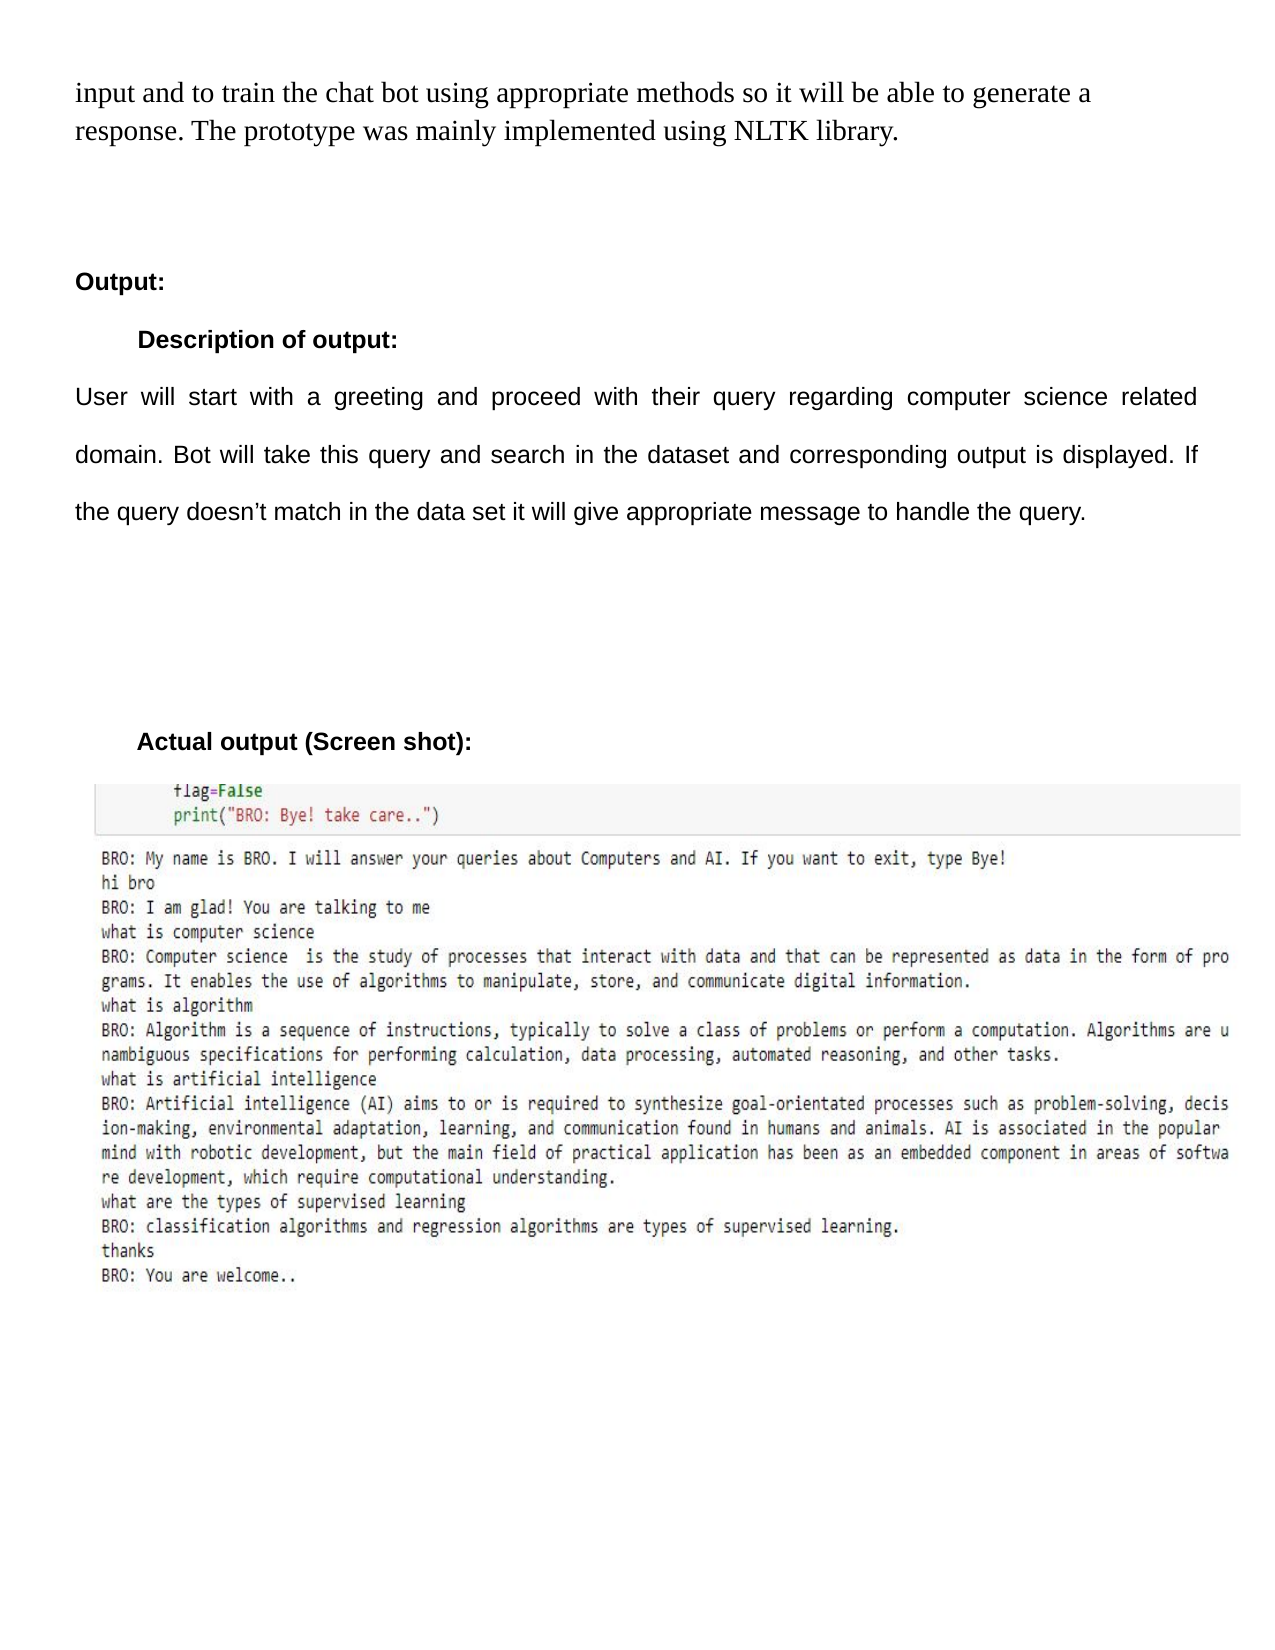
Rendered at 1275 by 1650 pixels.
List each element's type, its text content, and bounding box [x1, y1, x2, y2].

text Description of output: [75, 324, 1200, 353]
text Output: [75, 267, 1200, 296]
text User will start with a greeting and proceed with their query regarding computer science related domain. Bot will take this query and search in the dataset and corresponding output is displayed. If the query doesn’t match in the data set it will give appropriate message to handle the query. [75, 382, 1200, 526]
text input and to train the chat bot using appropriate methods so it will be able to generate a response. The prototype was mainly implemented using NLTK library. [75, 75, 1200, 147]
text Actual output (Screen shot): [75, 727, 1200, 756]
